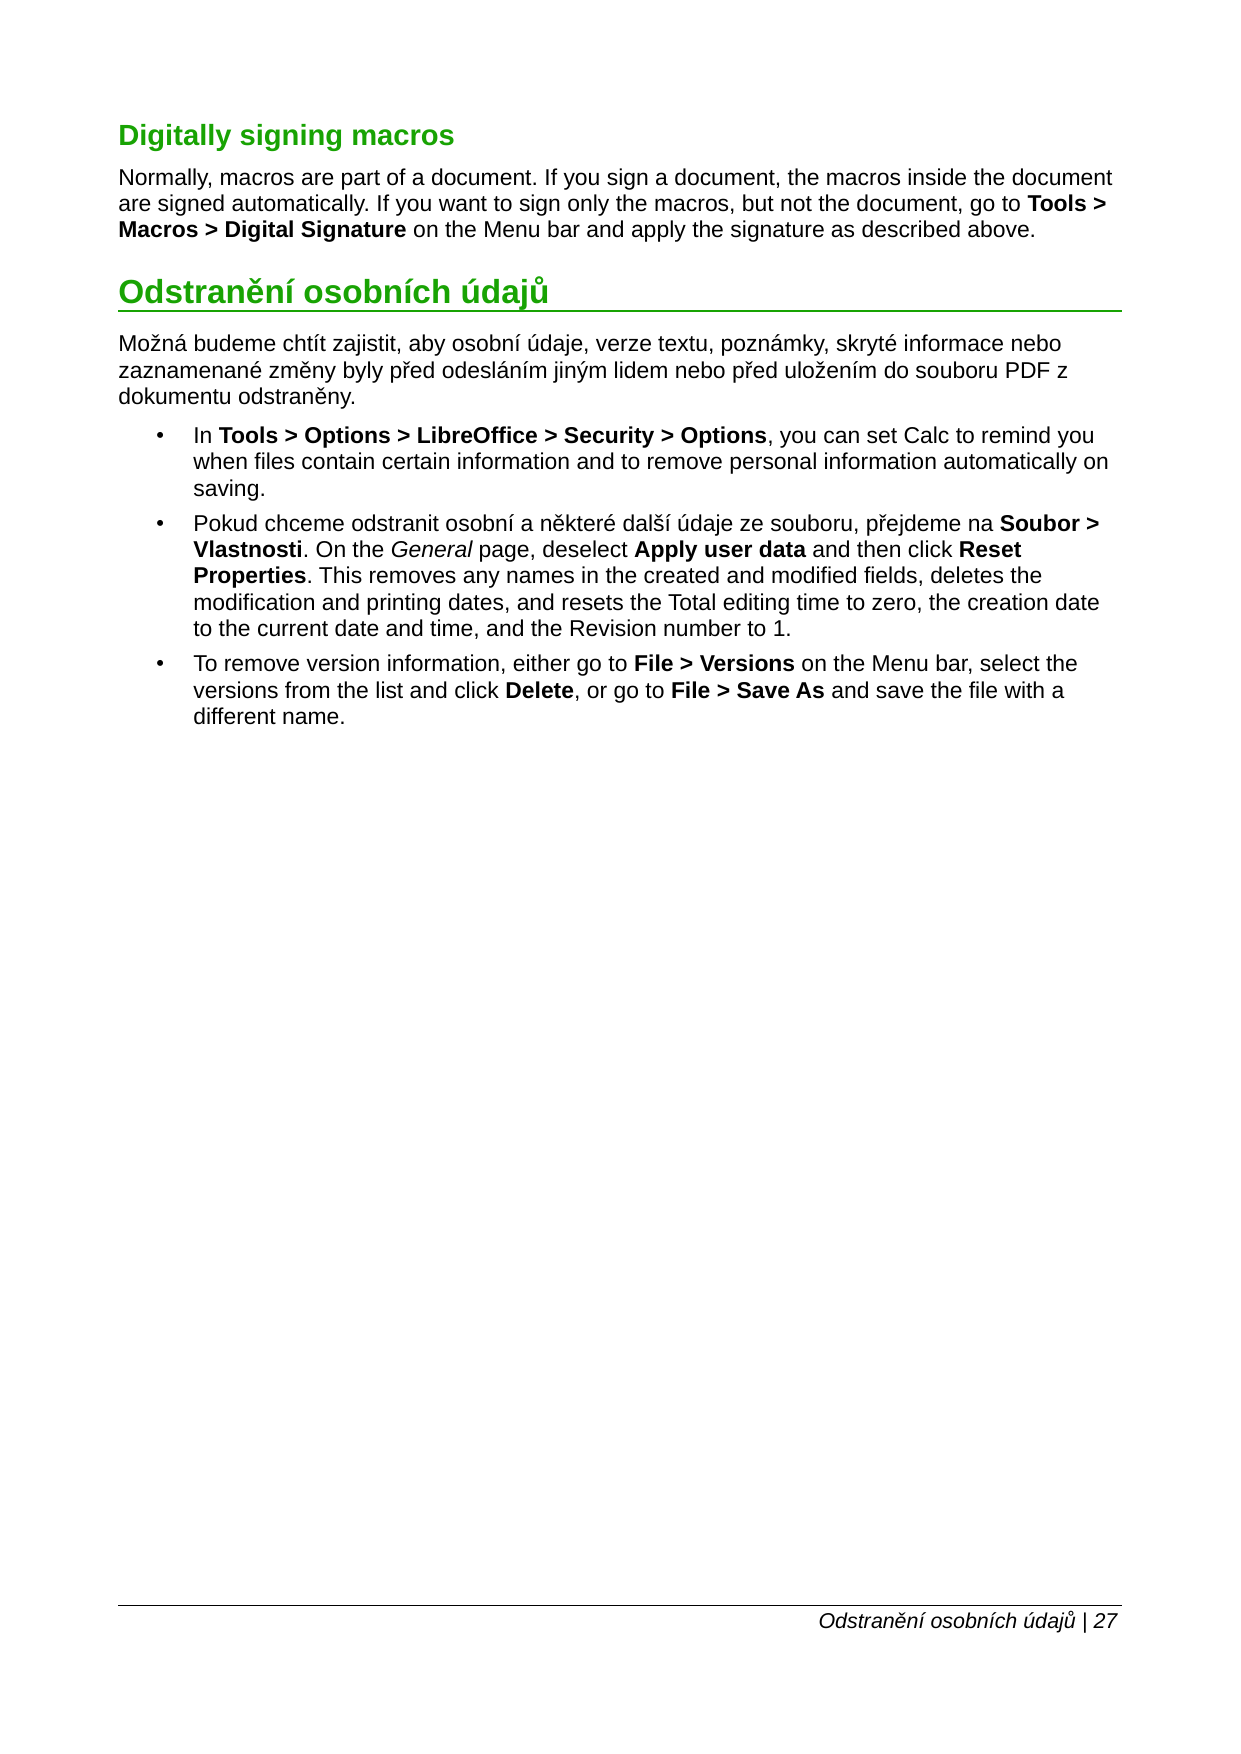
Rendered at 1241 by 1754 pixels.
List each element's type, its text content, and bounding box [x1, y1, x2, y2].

text Možná budeme chtít zajistit, aby osobní údaje, verze textu, poznámky, skryté informace nebo zaznamenané změny byly před odesláním jiným lidem nebo před uložením do souboru PDF z dokumentu odstraněny. [118, 330, 1122, 409]
text Normally, macros are part of a document. If you sign a document, the macros inside the document are signed automatically. If you want to sign only the macros, but not the document, go to Tools > Macros > Digital Signature on the Menu bar and apply the signature as described above. [118, 163, 1122, 242]
subtitle Odstranění osobních údajů [118, 272, 1122, 310]
list To remove version information, either go to File > Versions on the Menu bar, select the versions from the list and click Delete, or go to File > Save As and save the file with a different name. [156, 650, 1122, 729]
subtitle Digitally signing macros [118, 118, 1122, 152]
list In Tools > Options > LibreOffice > Security > Options, you can set Calc to remind you when files contain certain information and to remove personal information automatically on saving. [156, 422, 1122, 501]
list Pokud chceme odstranit osobní a některé další údaje ze souboru, přejdeme na Soubor > Vlastnosti. On the General page, deselect Apply user data and then click Reset Properties. This removes any names in the created and modified fields, deletes the modification and printing dates, and resets the Total editing time to zero, the creation date to the current date and time, and the Revision number to 1. [156, 510, 1122, 641]
